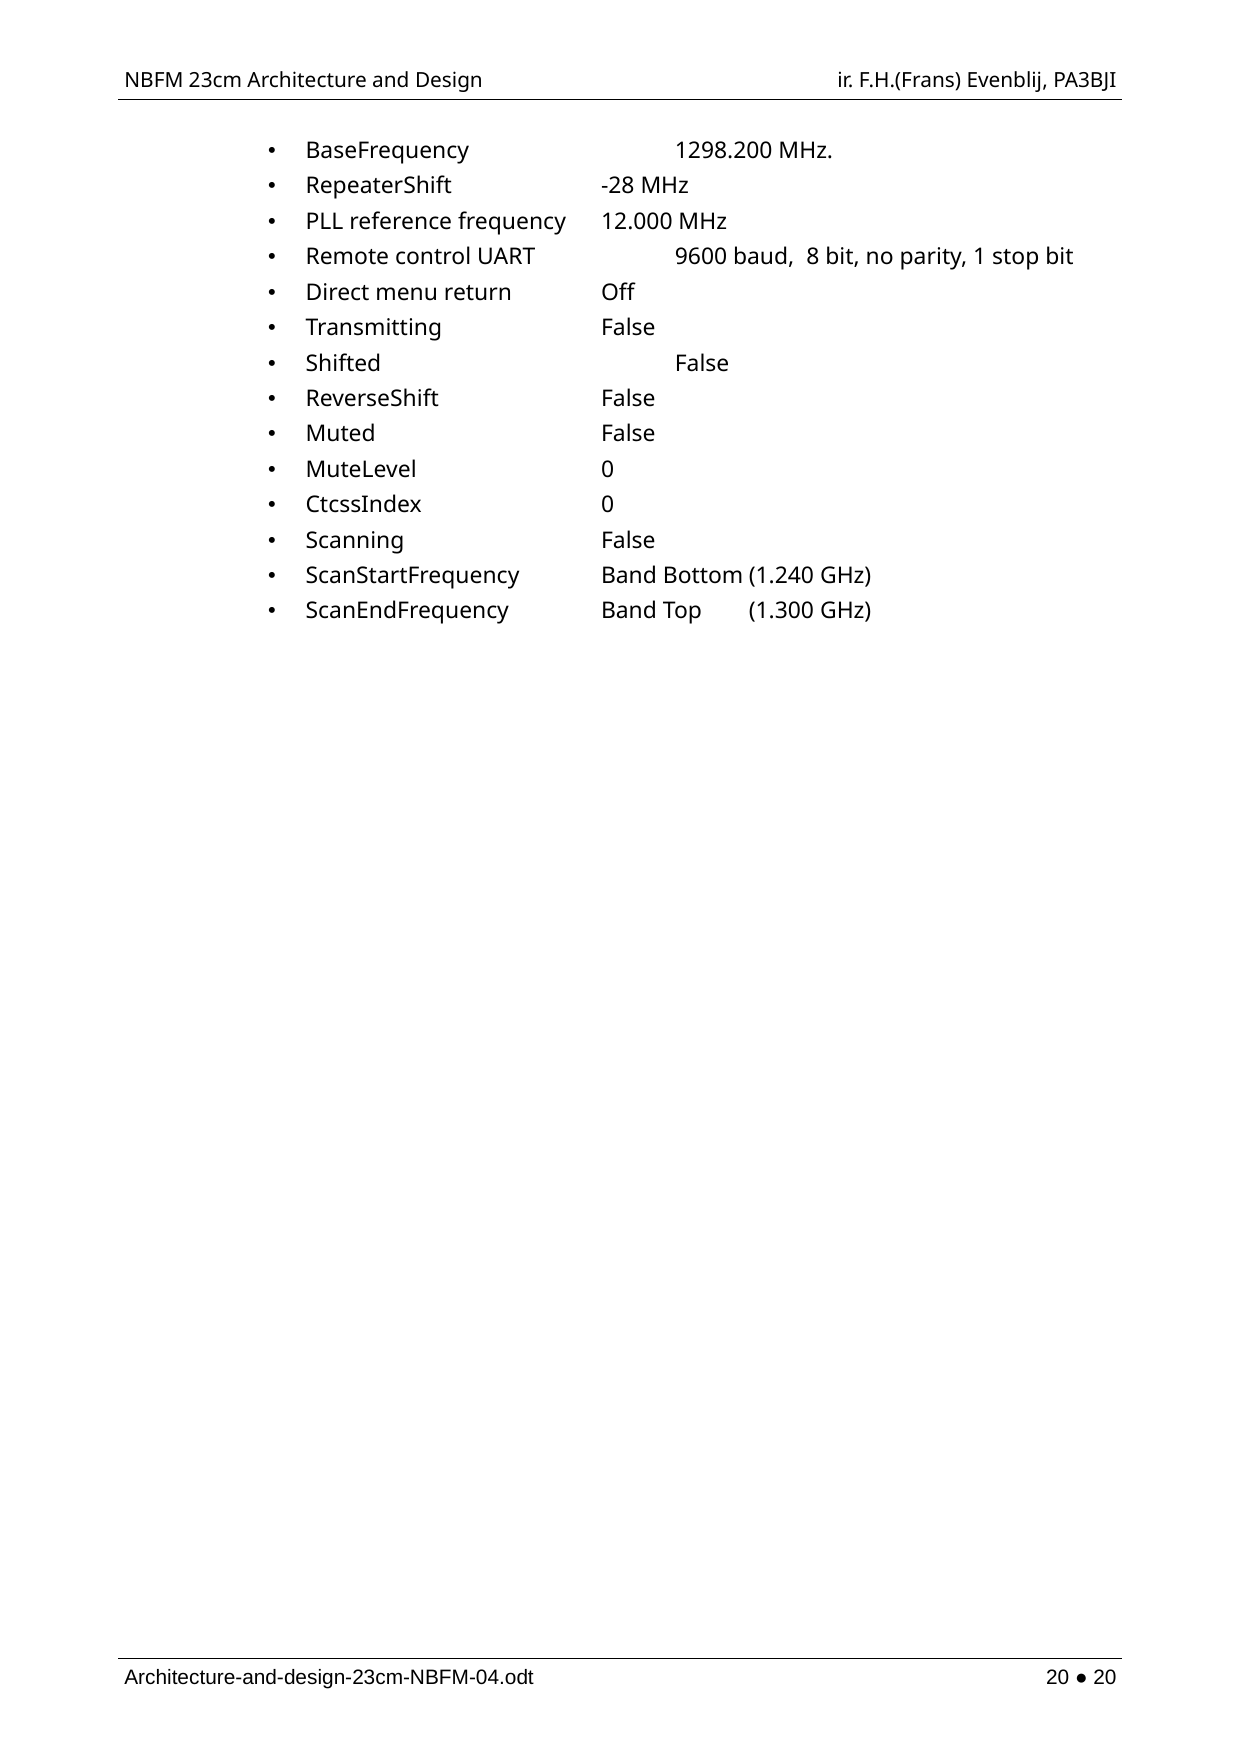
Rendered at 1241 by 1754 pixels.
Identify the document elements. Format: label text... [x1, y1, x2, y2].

list CtcssIndex 0 [268, 484, 1122, 519]
list Remote control UART 9600 baud, 8 bit, no parity, 1 stop bit [268, 236, 1122, 272]
list RepeaterShift -28 MHz [268, 165, 1122, 201]
list MuteLevel 0 [268, 449, 1122, 484]
list Scanning False [268, 519, 1122, 555]
list ScanStartFrequency Band Bottom (1.240 GHz) [268, 555, 1122, 590]
list ReverseShift False [268, 378, 1122, 413]
list ScanEndFrequency Band Top (1.300 GHz) [268, 590, 1122, 626]
list Transmitting False [268, 307, 1122, 342]
list Shifted False [268, 342, 1122, 378]
list BaseFrequency 1298.200 MHz. [268, 130, 1122, 165]
list Muted False [268, 413, 1122, 449]
list PLL reference frequency 12.000 MHz [268, 201, 1122, 236]
list Direct menu return Off [268, 272, 1122, 307]
